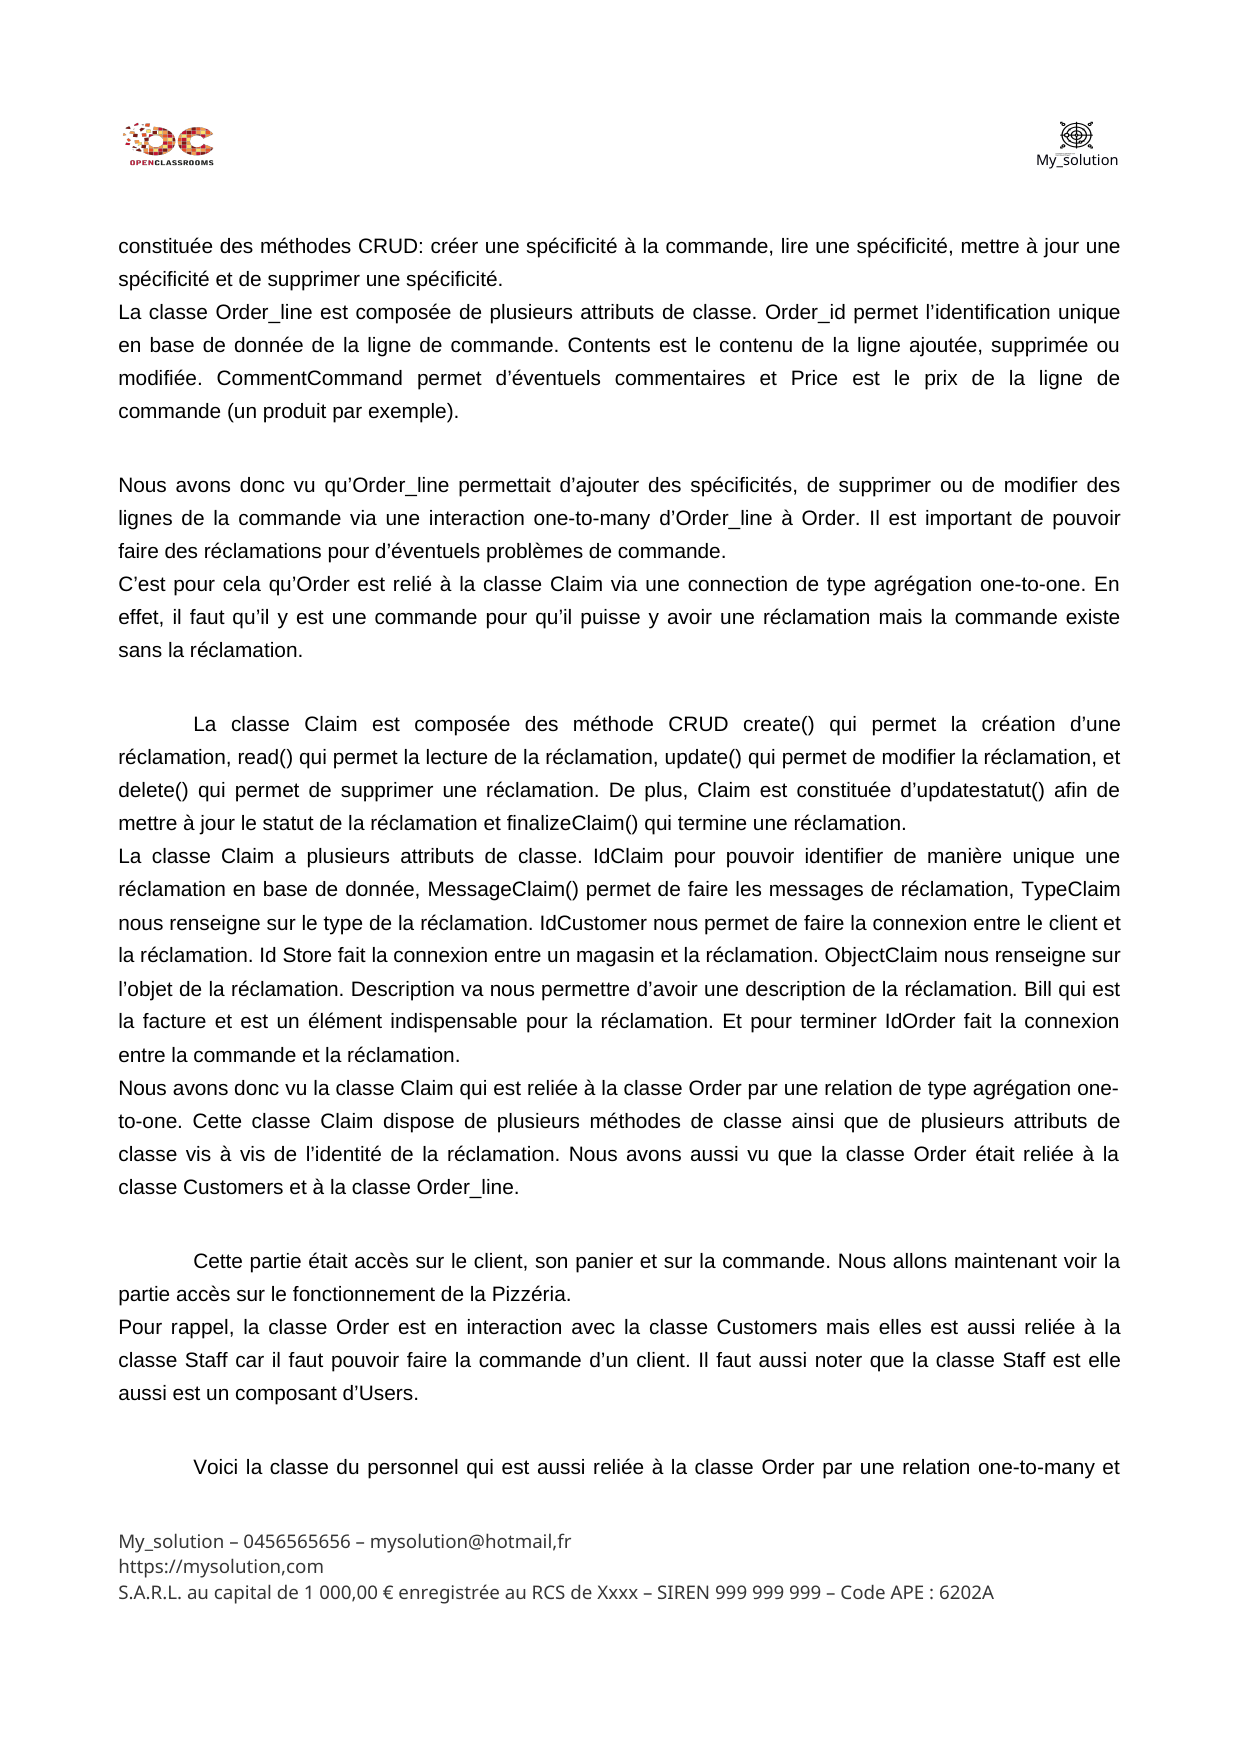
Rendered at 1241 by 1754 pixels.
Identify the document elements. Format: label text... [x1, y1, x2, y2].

text La classe Claim est composée des méthode CRUD create() qui permet la création d’une réclamation, read() qui permet la lecture de la réclamation, update() qui permet de modifier la réclamation, et delete() qui permet de supprimer une réclamation. De plus, Claim est constituée d’updatestatut() afin de mettre à jour le statut de la réclamation et finalizeClaim() qui termine une réclamation. [118, 712, 1122, 835]
text Nous avons donc vu qu’Order_line permettait d’ajouter des spécificités, de supprimer ou de modifier des lignes de la commande via une interaction one-to-many d’Order_line à Order. Il est important de pouvoir faire des réclamations pour d’éventuels problèmes de commande. [118, 473, 1122, 563]
text Cette partie était accès sur le client, son panier et sur la commande. Nous allons maintenant voir la partie accès sur le fonctionnement de la Pizzéria. [118, 1248, 1122, 1305]
text Pour rappel, la classe Order est en interaction avec la classe Customers mais elles est aussi reliée à la classe Staff car il faut pouvoir faire la commande d’un client. Il faut aussi noter que la classe Staff est elle aussi est un composant d’Users. [118, 1314, 1122, 1404]
picture [1052, 118, 1101, 158]
text constituée des méthodes CRUD: créer une spécificité à la commande, lire une spécificité, mettre à jour une spécificité et de supprimer une spécificité. [118, 234, 1122, 291]
text Nous avons donc vu la classe Claim qui est reliée à la classe Order par une relation de type agrégation one-to-one. Cette classe Claim dispose de plusieurs méthodes de classe ainsi que de plusieurs attributs de classe vis à vis de l’identité de la réclamation. Nous avons aussi vu que la classe Order était reliée à la classe Customers et à la classe Order_line. [118, 1075, 1122, 1198]
picture [119, 118, 217, 170]
text La classe Claim a plusieurs attributs de classe. IdClaim pour pouvoir identifier de manière unique une réclamation en base de donnée, MessageClaim() permet de faire les messages de réclamation, TypeClaim nous renseigne sur le type de la réclamation. IdCustomer nous permet de faire la connexion entre le client et la réclamation. Id Store fait la connexion entre un magasin et la réclamation. ObjectClaim nous renseigne sur l’objet de la réclamation. Description va nous permettre d’avoir une description de la réclamation. Bill qui est la facture et est un élément indispensable pour la réclamation. Et pour terminer IdOrder fait la connexion entre la commande et la réclamation. [118, 844, 1122, 1066]
text La classe Order_line est composée de plusieurs attributs de classe. Order_id permet l’identification unique en base de donnée de la ligne de commande. Contents est le contenu de la ligne ajoutée, supprimée ou modifiée. CommentCommand permet d’éventuels commentaires et Price est le prix de la ligne de commande (un produit par exemple). [118, 300, 1122, 423]
text C’est pour cela qu’Order est relié à la classe Claim via une connection de type agrégation one-to-one. En effet, il faut qu’il y est une commande pour qu’il puisse y avoir une réclamation mais la commande existe sans la réclamation. [118, 572, 1122, 662]
text Voici la classe du personnel qui est aussi reliée à la classe Order par une relation one-to-many et [118, 1454, 1122, 1478]
